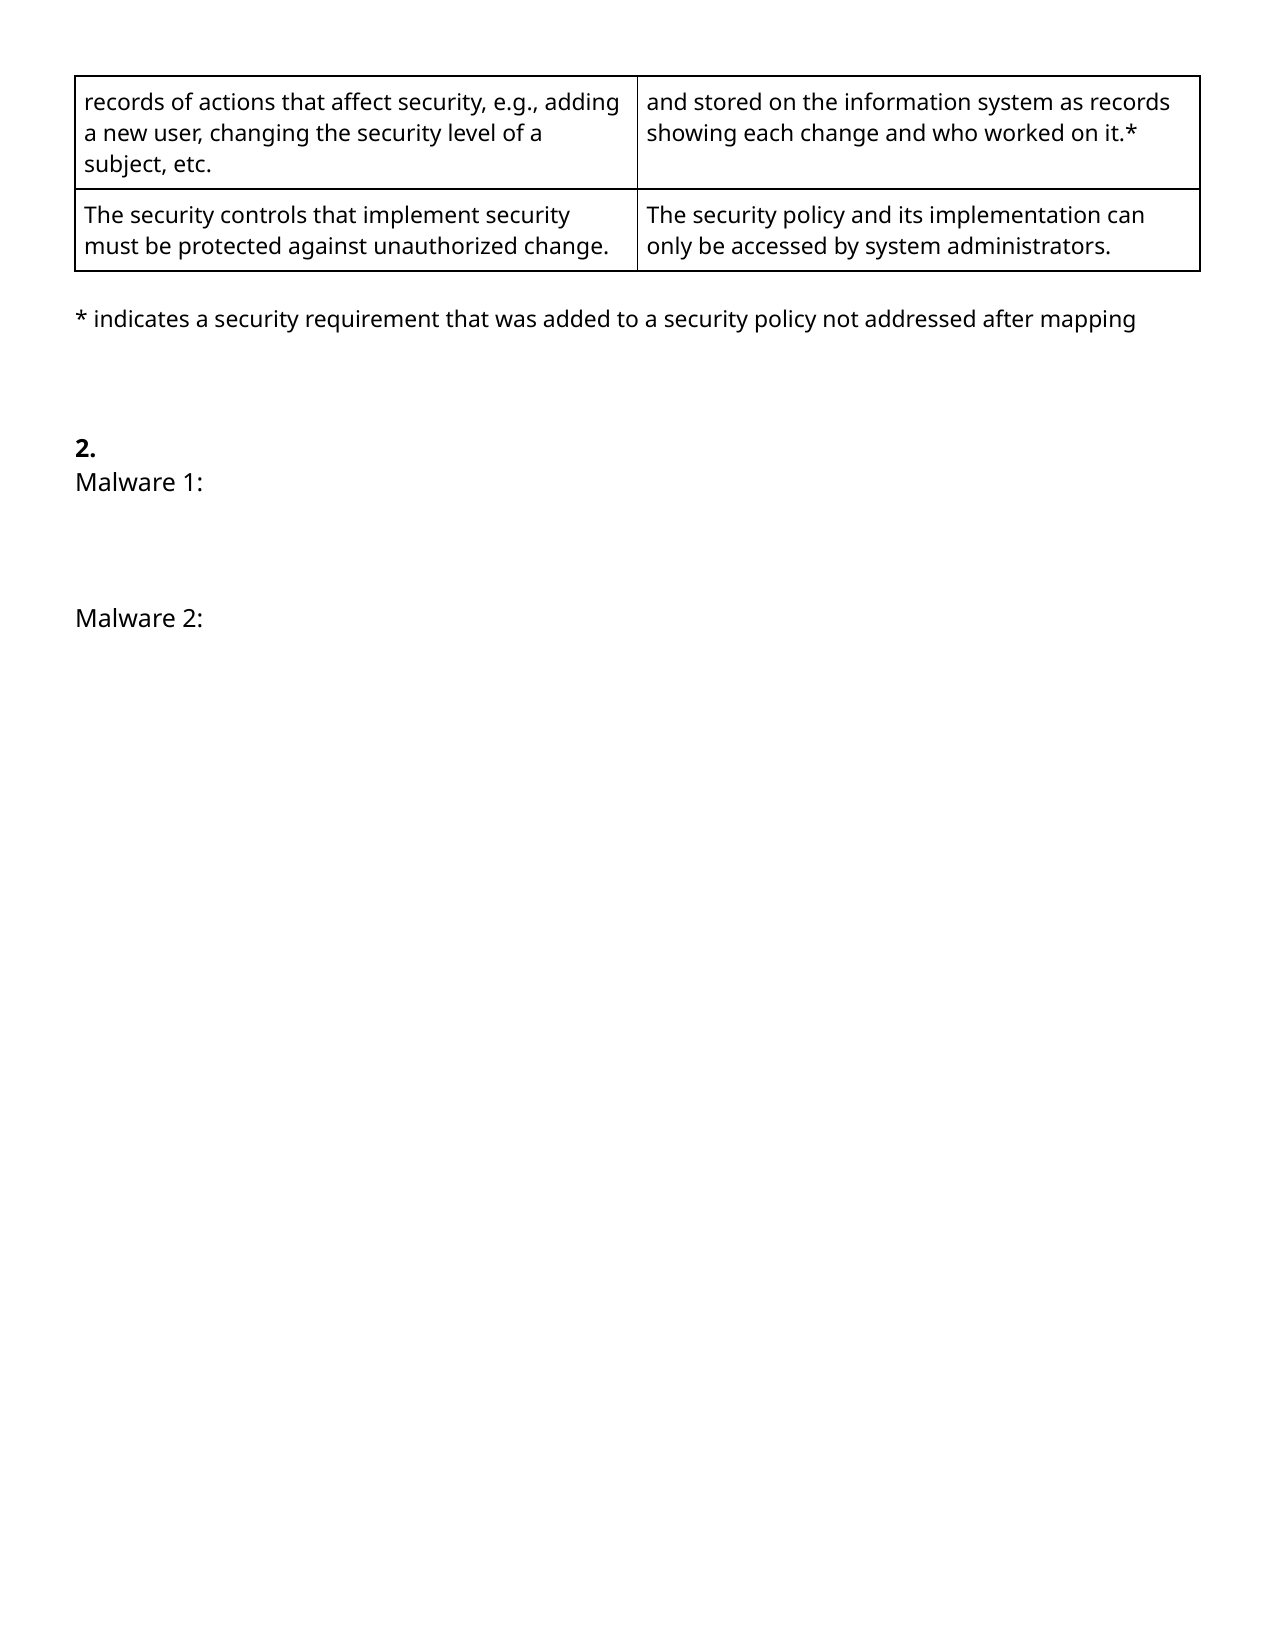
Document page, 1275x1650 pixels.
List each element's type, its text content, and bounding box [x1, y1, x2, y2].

table_cell records of actions that affect security, e.g., adding a new user, changing the security level of a subject, etc. [76, 77, 637, 188]
table_cell and stored on the information system as records showing each change and who worked on it.* [638, 77, 1199, 188]
text Malware 2: [75, 601, 1200, 635]
text Malware 1: [75, 465, 1200, 499]
text 2. [75, 431, 1200, 465]
table_cell The security controls that implement security must be protected against unauthorized change. [76, 190, 637, 270]
table_cell The security policy and its implementation can only be accessed by system administrators. [638, 190, 1199, 270]
text * indicates a security requirement that was added to a security policy not addressed after mapping [75, 303, 1200, 334]
